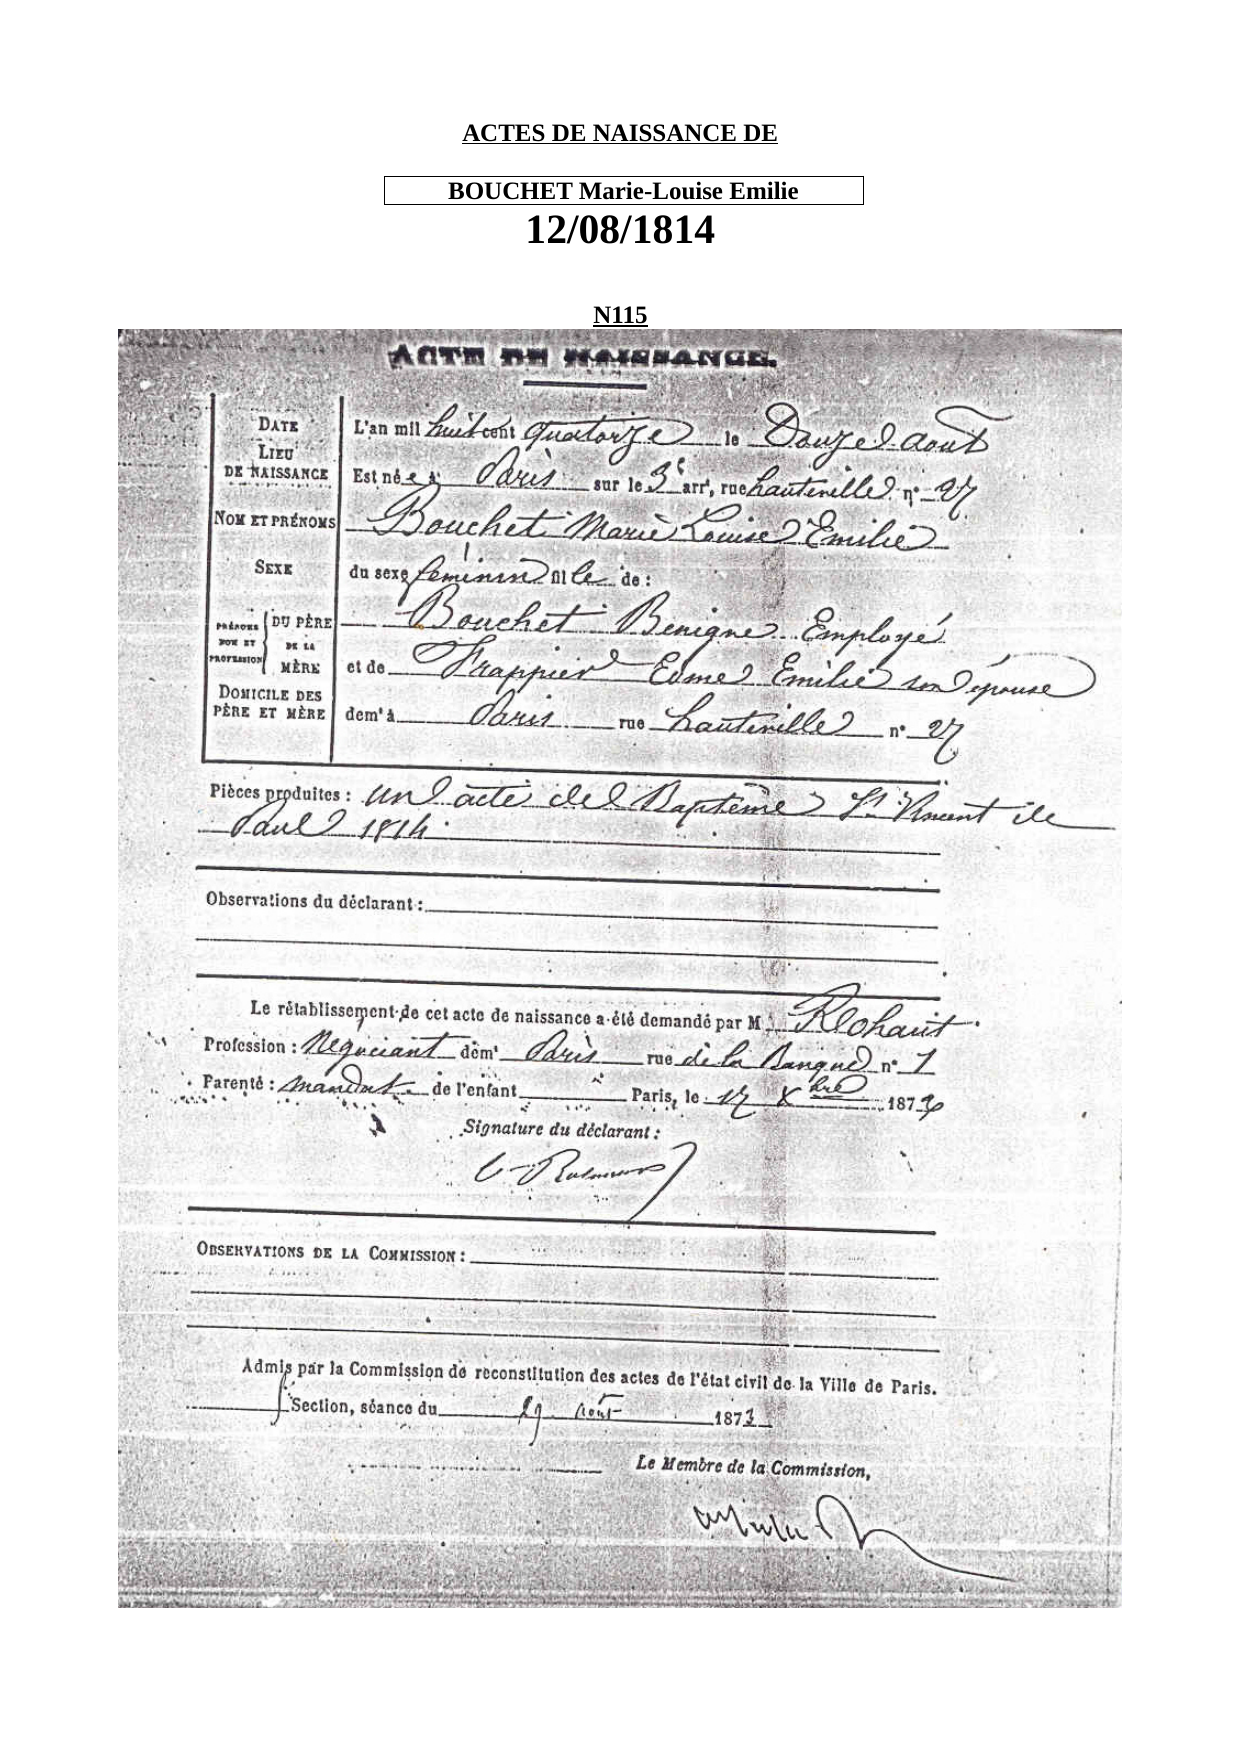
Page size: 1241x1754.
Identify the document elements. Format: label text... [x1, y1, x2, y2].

text 12/08/1814 [118, 204, 1122, 252]
text ACTES DE NAISSANCE DE [118, 118, 1122, 147]
text BOUCHET Marie-Louise Emilie [385, 177, 863, 204]
picture [118, 329, 1122, 1608]
text N115 [118, 300, 1122, 329]
